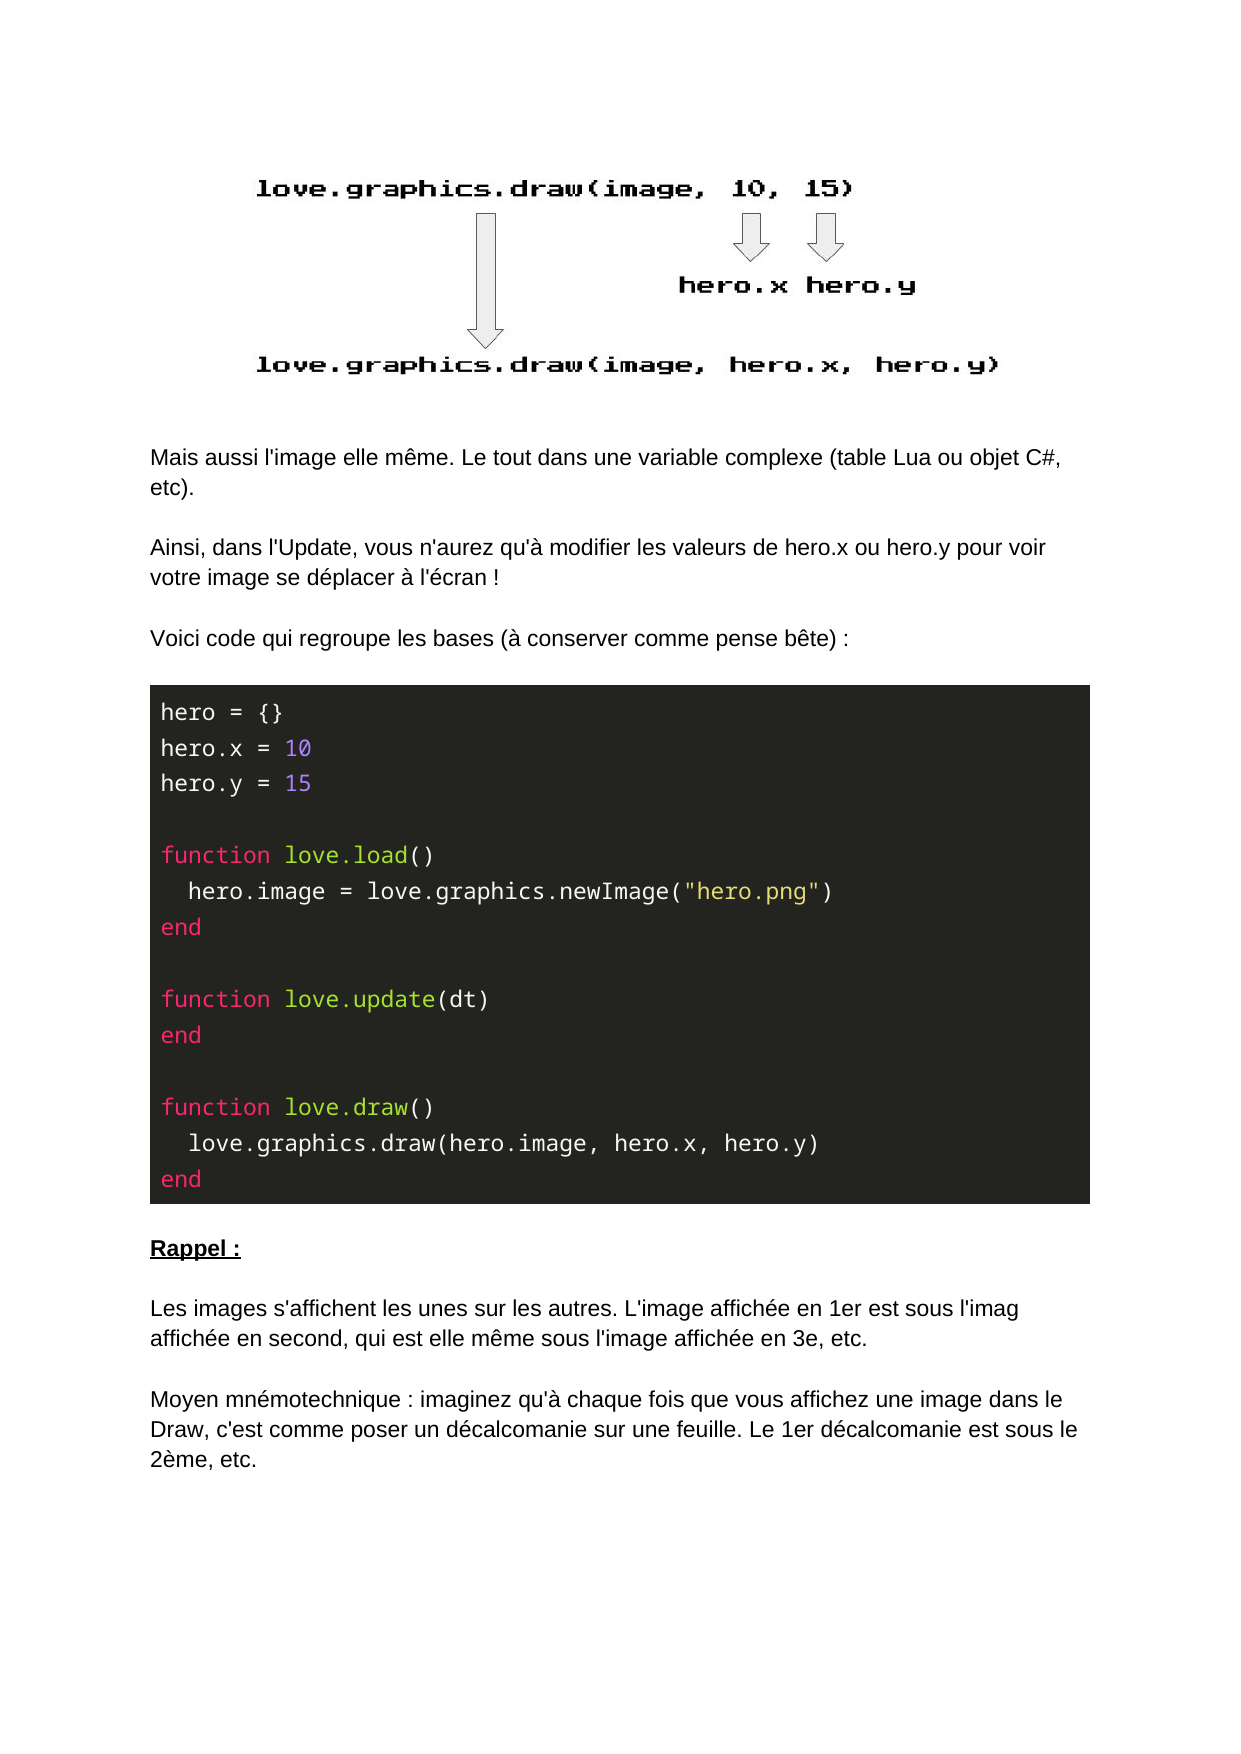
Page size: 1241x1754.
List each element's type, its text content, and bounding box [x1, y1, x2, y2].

text Voici code qui regroupe les bases (à conserver comme pense bête) : [150, 625, 1090, 651]
table_header hero = {} hero.x = 10 hero.y = 15 function love.load() hero.image = love.graphics.newImage("hero.png") end function love.update(dt) end function love.draw() love.graphics.draw(hero.image, hero.x, hero.y) end [150, 685, 1090, 1204]
text Rappel : [150, 1234, 1090, 1261]
picture [150, 150, 1091, 410]
text Moyen mnémotechnique : imaginez qu'à chaque fois que vous affichez une image dans le Draw, c'est comme poser un décalcomanie sur une feuille. Le 1er décalcomanie est sous le 2ème, etc. [150, 1386, 1090, 1472]
text Mais aussi l'image elle même. Le tout dans une variable complexe (table Lua ou objet C#, etc). [150, 443, 1090, 500]
text Ainsi, dans l'Update, vous n'aurez qu'à modifier les valeurs de hero.x ou hero.y pour voir votre image se déplacer à l'écran ! [150, 534, 1090, 591]
text Les images s'affichent les unes sur les autres. L'image affichée en 1er est sous l'imag affichée en second, qui est elle même sous l'image affichée en 3e, etc. [150, 1295, 1090, 1352]
